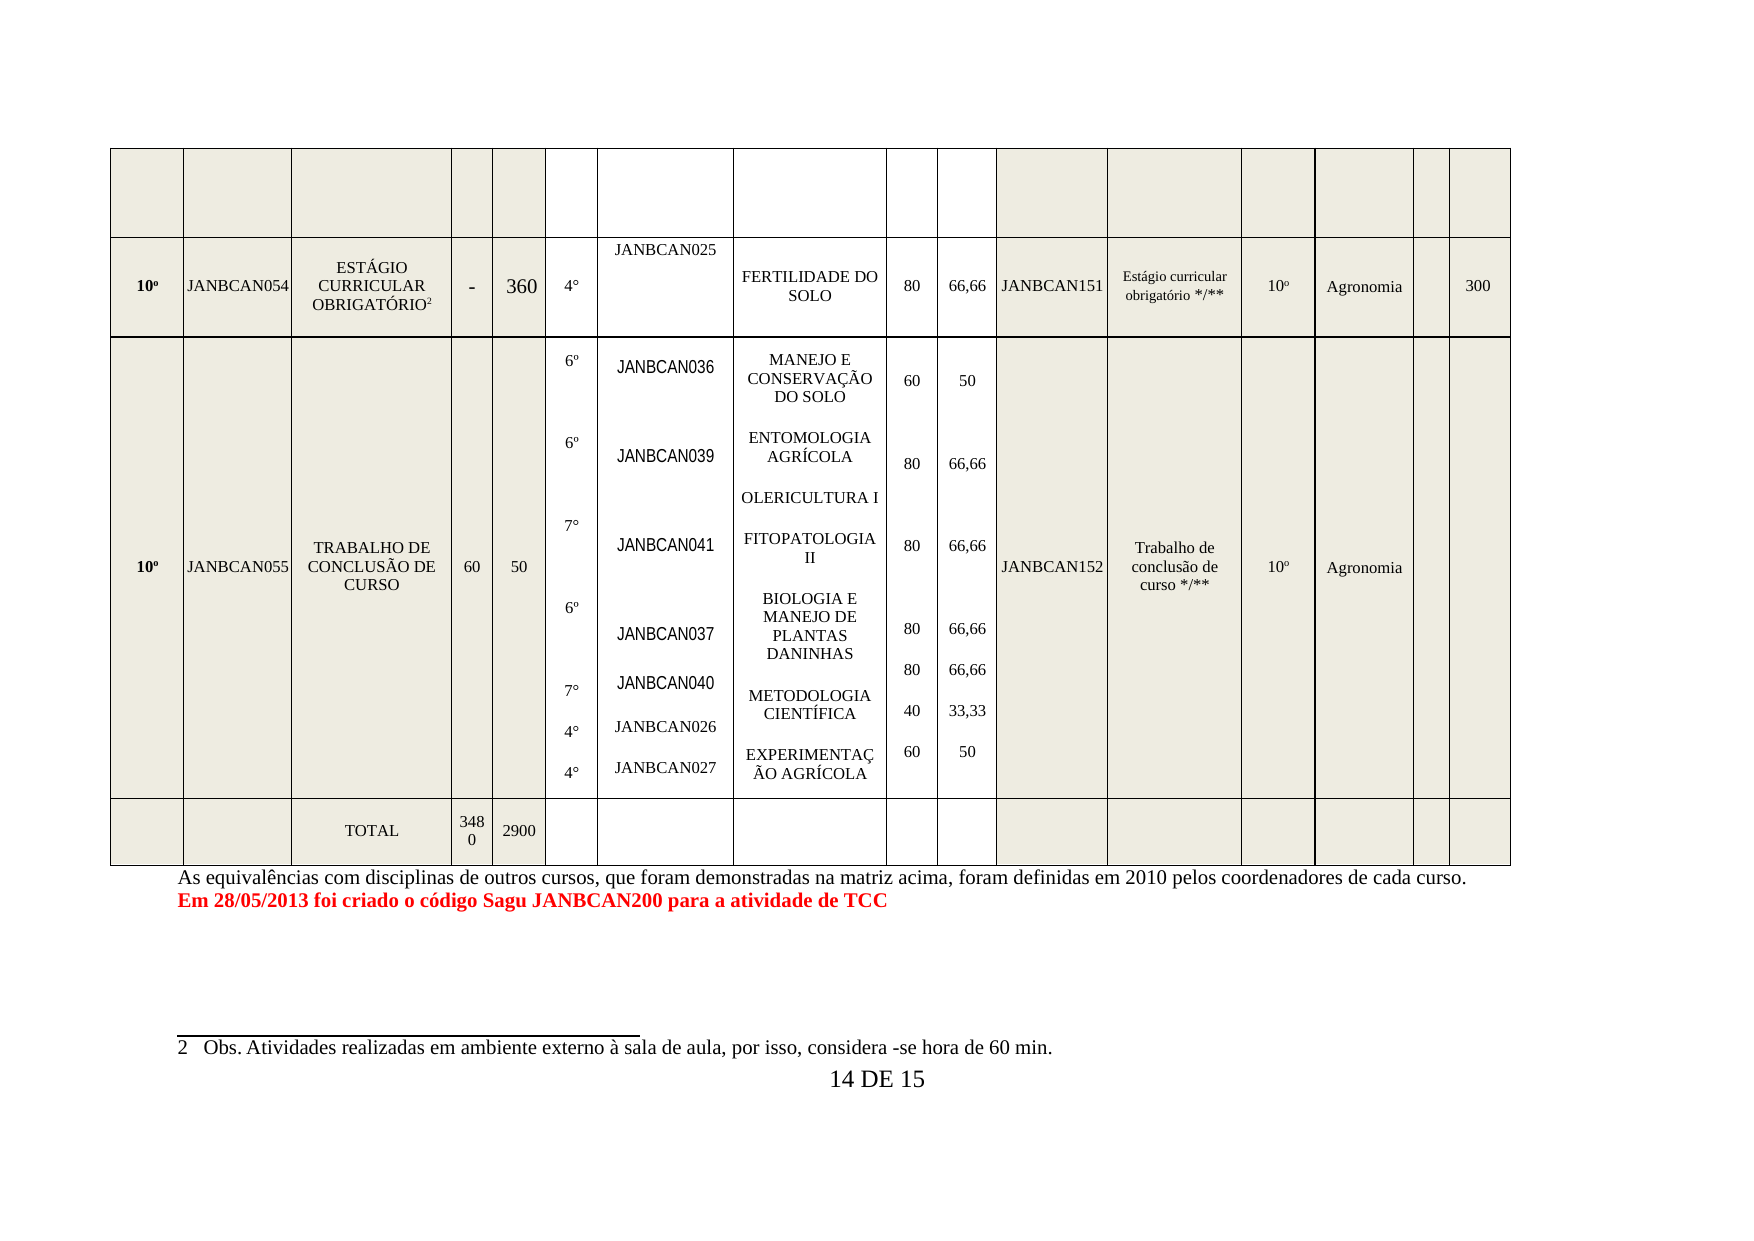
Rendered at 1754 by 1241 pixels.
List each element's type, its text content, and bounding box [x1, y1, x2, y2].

table_cell [1414, 338, 1449, 798]
table_cell ESTÁGIO CURRICULAR OBRIGATÓRIO [292, 238, 451, 336]
table_cell TRABALHO DE CONCLUSÃO DE CURSO [292, 338, 451, 798]
table_cell [887, 799, 937, 864]
table_cell 66,66 [938, 238, 996, 336]
table_cell 300 [1450, 238, 1510, 336]
table_cell 2900 [493, 799, 545, 864]
table_cell 60 80 80 80 80 40 60 [887, 338, 937, 798]
table_header [111, 149, 183, 237]
table_header - [452, 149, 492, 237]
table_cell [734, 799, 886, 864]
table_cell JANBCAN151 [997, 238, 1107, 336]
table_header [493, 149, 545, 237]
table_cell 10o [1242, 338, 1314, 798]
table_cell JANBCAN055 [184, 338, 291, 798]
table_cell [546, 799, 597, 864]
table_header [1316, 149, 1413, 237]
table_cell 50 66,66 66,66 66,66 66,66 33,33 50 [938, 338, 996, 798]
table_cell 6º 6º 7° 6º 7° 4° 4° [546, 338, 597, 798]
table_cell 10o [111, 338, 183, 798]
text As equivalências com disciplinas de outros cursos, que foram demonstradas na matriz acima, foram definidas em 2010 pelos coordenadores de cada curso. [177, 866, 1577, 889]
table_cell [1242, 799, 1314, 864]
table_cell Agronomia [1316, 338, 1413, 798]
table_cell Agronomia [1316, 238, 1413, 336]
table_cell [1450, 799, 1510, 864]
table_header [1242, 149, 1314, 237]
table_cell JANBCAN152 [997, 338, 1107, 798]
table_cell 4° [546, 238, 597, 336]
table_header [938, 149, 996, 237]
table_header [1414, 149, 1449, 237]
text Em 28/05/2013 foi criado o código Sagu JANBCAN200 para a atividade de TCC [177, 889, 1577, 912]
table_cell JANBCAN054 [184, 238, 291, 336]
table_cell Trabalho de conclusão de curso */** [1108, 338, 1241, 798]
table_cell 50 [493, 338, 545, 798]
table_cell [938, 799, 996, 864]
table_cell FERTILIDADE DO SOLO [734, 238, 886, 336]
table_cell [1316, 799, 1413, 864]
table_header [1108, 149, 1241, 237]
table_header [734, 149, 886, 237]
table_cell [1450, 338, 1510, 798]
table_cell Estágio curricular obrigatório */** [1108, 238, 1241, 336]
table_header [184, 149, 291, 237]
table_cell [1414, 799, 1449, 864]
table_cell [184, 799, 291, 864]
table_cell 10o [1242, 238, 1314, 336]
table_cell - [452, 238, 492, 336]
table_cell [111, 799, 183, 864]
table_cell 3480 [452, 799, 492, 864]
table_cell JANBCAN036 JANBCAN039 JANBCAN041 JANBCAN037 JANBCAN040 JANBCAN026 JANBCAN027 [598, 338, 733, 798]
table_header [546, 149, 597, 237]
table_cell TOTAL [292, 799, 451, 864]
table_header [997, 149, 1107, 237]
table_cell 80 [887, 238, 937, 336]
table_header [598, 149, 733, 237]
table_cell MANEJO E CONSERVAÇÃO DO SOLO ENTOMOLOGIA AGRÍCOLA OLERICULTURA I FITOPATOLOGIA II BIOLOGIA E MANEJO DE PLANTAS DANINHAS METODOLOGIA CIENTÍFICA EXPERIMENTAÇÃO AGRÍCOLA [734, 338, 886, 798]
table_cell 10o [111, 238, 183, 336]
table_header [887, 149, 937, 237]
table_cell [997, 799, 1107, 864]
table_header [292, 149, 451, 237]
table_cell JANBCAN025 [598, 238, 733, 336]
table_header [1450, 149, 1510, 237]
table_cell [1414, 238, 1449, 336]
table_cell 60 [452, 338, 492, 798]
table_cell [598, 799, 733, 864]
table_cell 360 [493, 238, 545, 336]
table_cell [1108, 799, 1241, 864]
